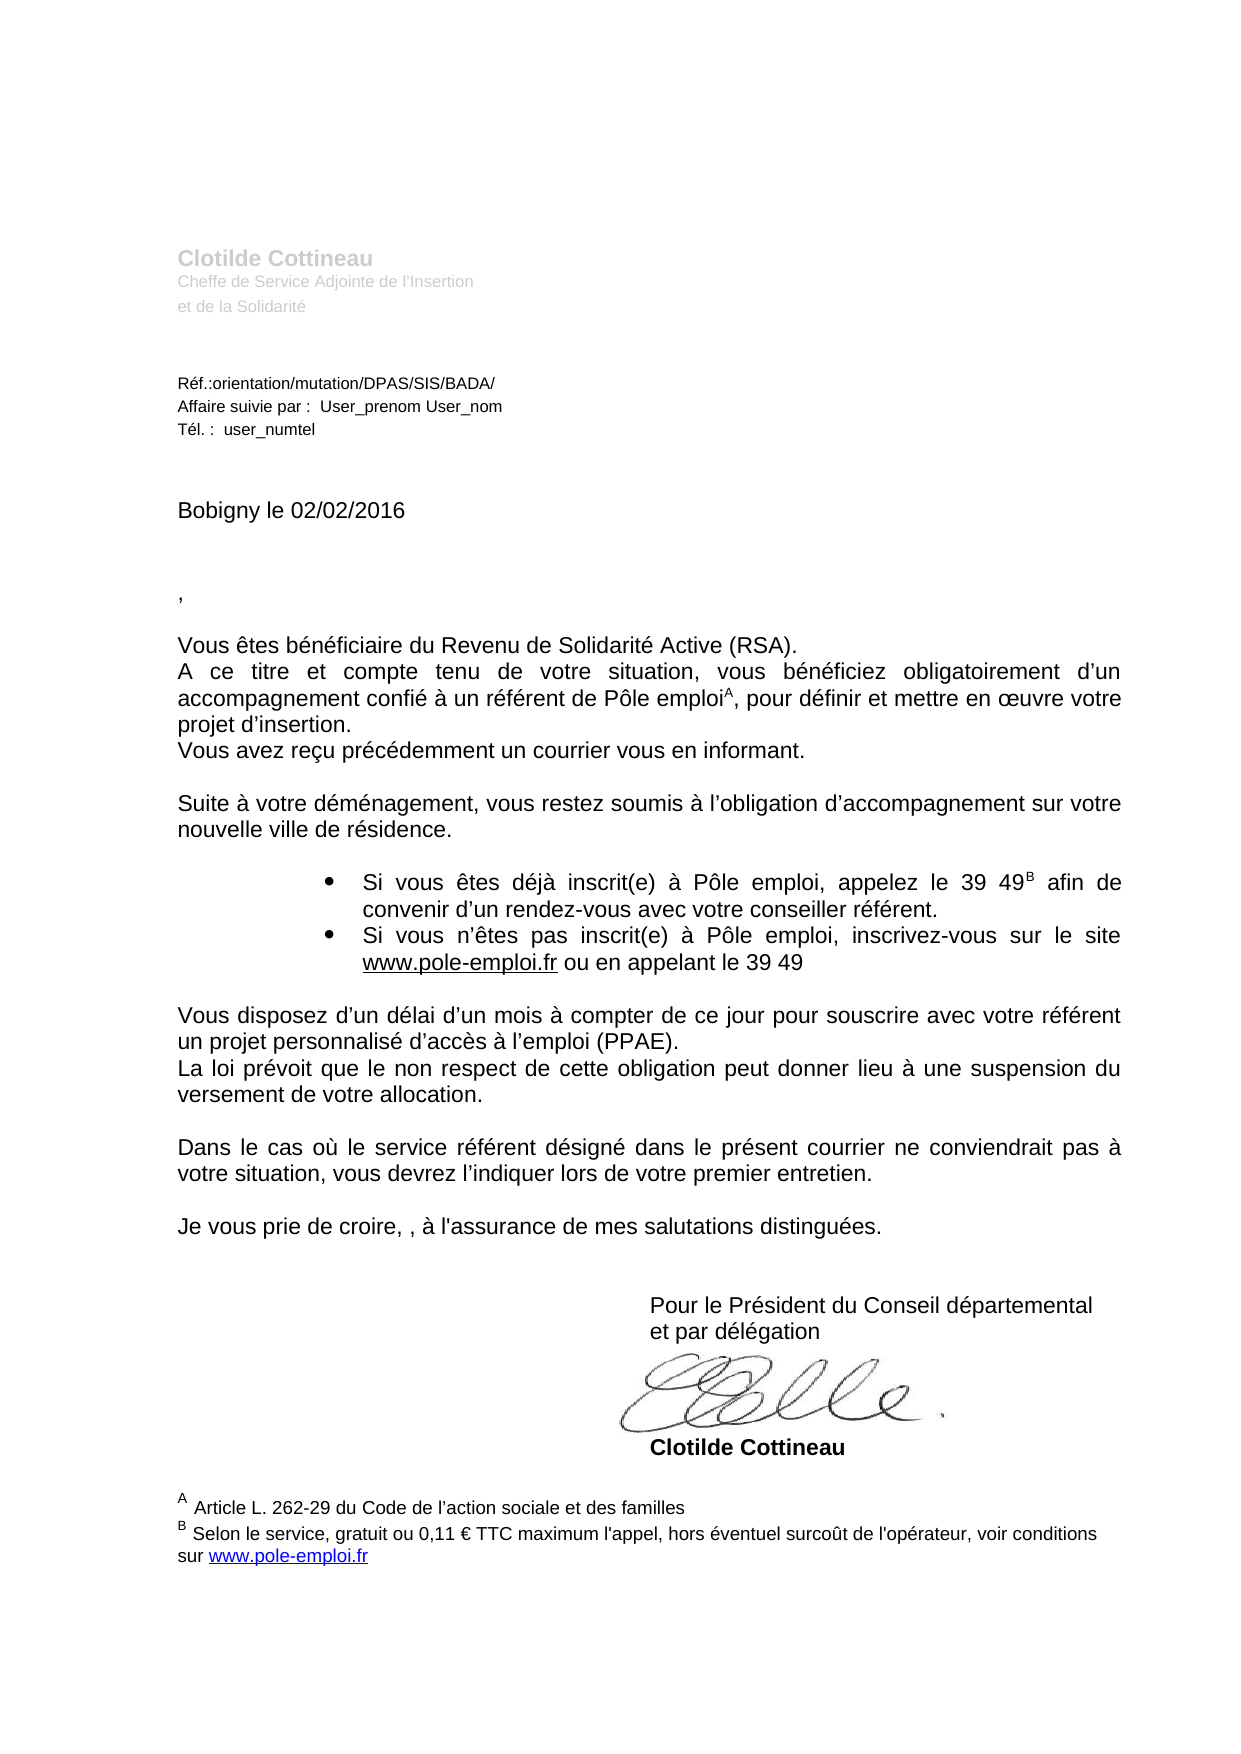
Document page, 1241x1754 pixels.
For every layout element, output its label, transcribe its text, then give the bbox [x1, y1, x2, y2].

text A Article L. 262-29 du Code de l’action sociale et des familles [177, 1489, 1122, 1518]
list Si vous n’êtes pas inscrit(e) à Pôle emploi, inscrivez-vous sur le site www.pole-emploi.fr ou en appelant le 39 49 [325, 922, 1122, 976]
text Dans le cas où le service référent désigné dans le présent courrier ne conviendrait pas à votre situation, vous devrez l’indiquer lors de votre premier entretien. [177, 1134, 1122, 1186]
text et par délégation [649, 1318, 1122, 1344]
text Vous disposez d’un délai d’un mois à compter de ce jour pour souscrire avec votre référent un projet personnalisé d’accès à l’emploi (PPAE). [177, 1002, 1122, 1054]
text B Selon le service, gratuit ou 0,11 € TTC maximum l'appel, hors éventuel surcoût de l'opérateur, voir conditions sur www.pole-emploi.fr [177, 1518, 1122, 1566]
table_header [650, 233, 1122, 271]
table_cell Réf.:orientation/mutation/DPAS/SIS/BADA/ Affaire suivie par : user_prenom user_nom Tél. : user_numtel Bobigny le 02/02/2016 [177, 371, 649, 526]
text Pour le Président du Conseil départemental [649, 1292, 1122, 1318]
table_cell Cheffe de Service Adjointe de l’Insertion et de la Solidarité [177, 271, 649, 371]
table_header Clotilde Cottineau [177, 233, 649, 271]
text , [177, 579, 1122, 606]
table_cell [650, 371, 1122, 526]
text Clotilde Cottineau [649, 1344, 1122, 1461]
text Vous avez reçu précédemment un courrier vous en informant. [177, 737, 1122, 764]
table_cell [650, 271, 1122, 371]
text La loi prévoit que le non respect de cette obligation peut donner lieu à une suspension du versement de votre allocation. [177, 1054, 1122, 1107]
text Suite à votre déménagement, vous restez soumis à l’obligation d’accompagnement sur votre nouvelle ville de résidence. [177, 790, 1122, 843]
text A ce titre et compte tenu de votre situation, vous bénéficiez obligatoirement d’un accompagnement confié à un référent de Pôle emploiA, pour définir et mettre en œuvre votre projet d’insertion. [177, 658, 1122, 737]
text Vous êtes bénéficiaire du Revenu de Solidarité Active (RSA). [177, 632, 1122, 658]
text Je vous prie de croire, , à l'assurance de mes salutations distinguées. [177, 1213, 1122, 1239]
list Si vous êtes déjà inscrit(e) à Pôle emploi, appelez le 39 49B afin de convenir d’un rendez-vous avec votre conseiller référent. [325, 869, 1122, 922]
